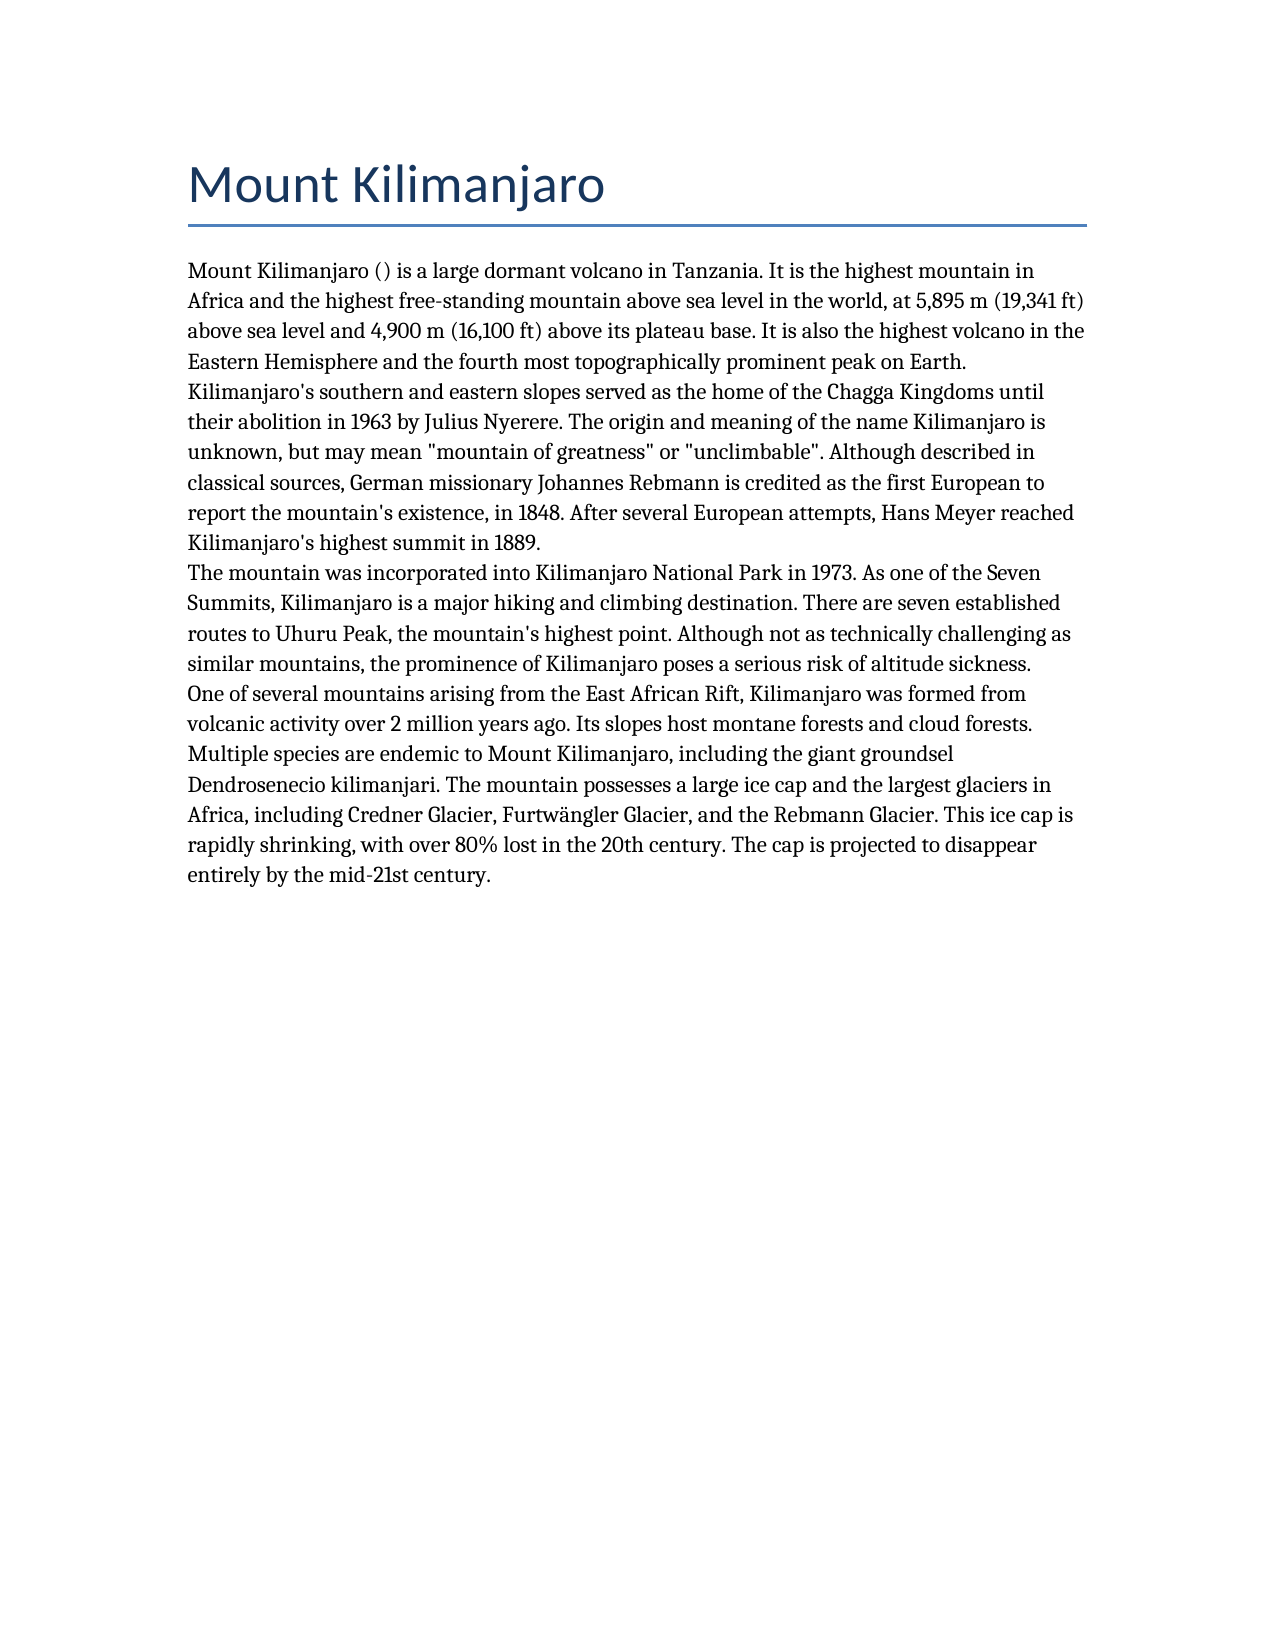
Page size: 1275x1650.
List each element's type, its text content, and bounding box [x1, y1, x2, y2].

text Mount Kilimanjaro () is a large dormant volcano in Tanzania. It is the highest mountain in Africa and the highest free-standing mountain above sea level in the world, at 5,895 m (19,341 ft) above sea level and 4,900 m (16,100 ft) above its plateau base. It is also the highest volcano in the Eastern Hemisphere and the fourth most topographically prominent peak on Earth. Kilimanjaro's southern and eastern slopes served as the home of the Chagga Kingdoms until their abolition in 1963 by Julius Nyerere. The origin and meaning of the name Kilimanjaro is unknown, but may mean "mountain of greatness" or "unclimbable". Although described in classical sources, German missionary Johannes Rebmann is credited as the first European to report the mountain's existence, in 1848. After several European attempts, Hans Meyer reached Kilimanjaro's highest summit in 1889. The mountain was incorporated into Kilimanjaro National Park in 1973. As one of the Seven Summits, Kilimanjaro is a major hiking and climbing destination. There are seven established routes to Uhuru Peak, the mountain's highest point. Although not as technically challenging as similar mountains, the prominence of Kilimanjaro poses a serious risk of altitude sickness. One of several mountains arising from the East African Rift, Kilimanjaro was formed from volcanic activity over 2 million years ago. Its slopes host montane forests and cloud forests. Multiple species are endemic to Mount Kilimanjaro, including the giant groundsel Dendrosenecio kilimanjari. The mountain possesses a large ice cap and the largest glaciers in Africa, including Credner Glacier, Furtwängler Glacier, and the Rebmann Glacier. This ice cap is rapidly shrinking, with over 80% lost in the 20th century. The cap is projected to disappear entirely by the mid-21st century. [187, 258, 1087, 888]
title Mount Kilimanjaro [187, 150, 1087, 227]
